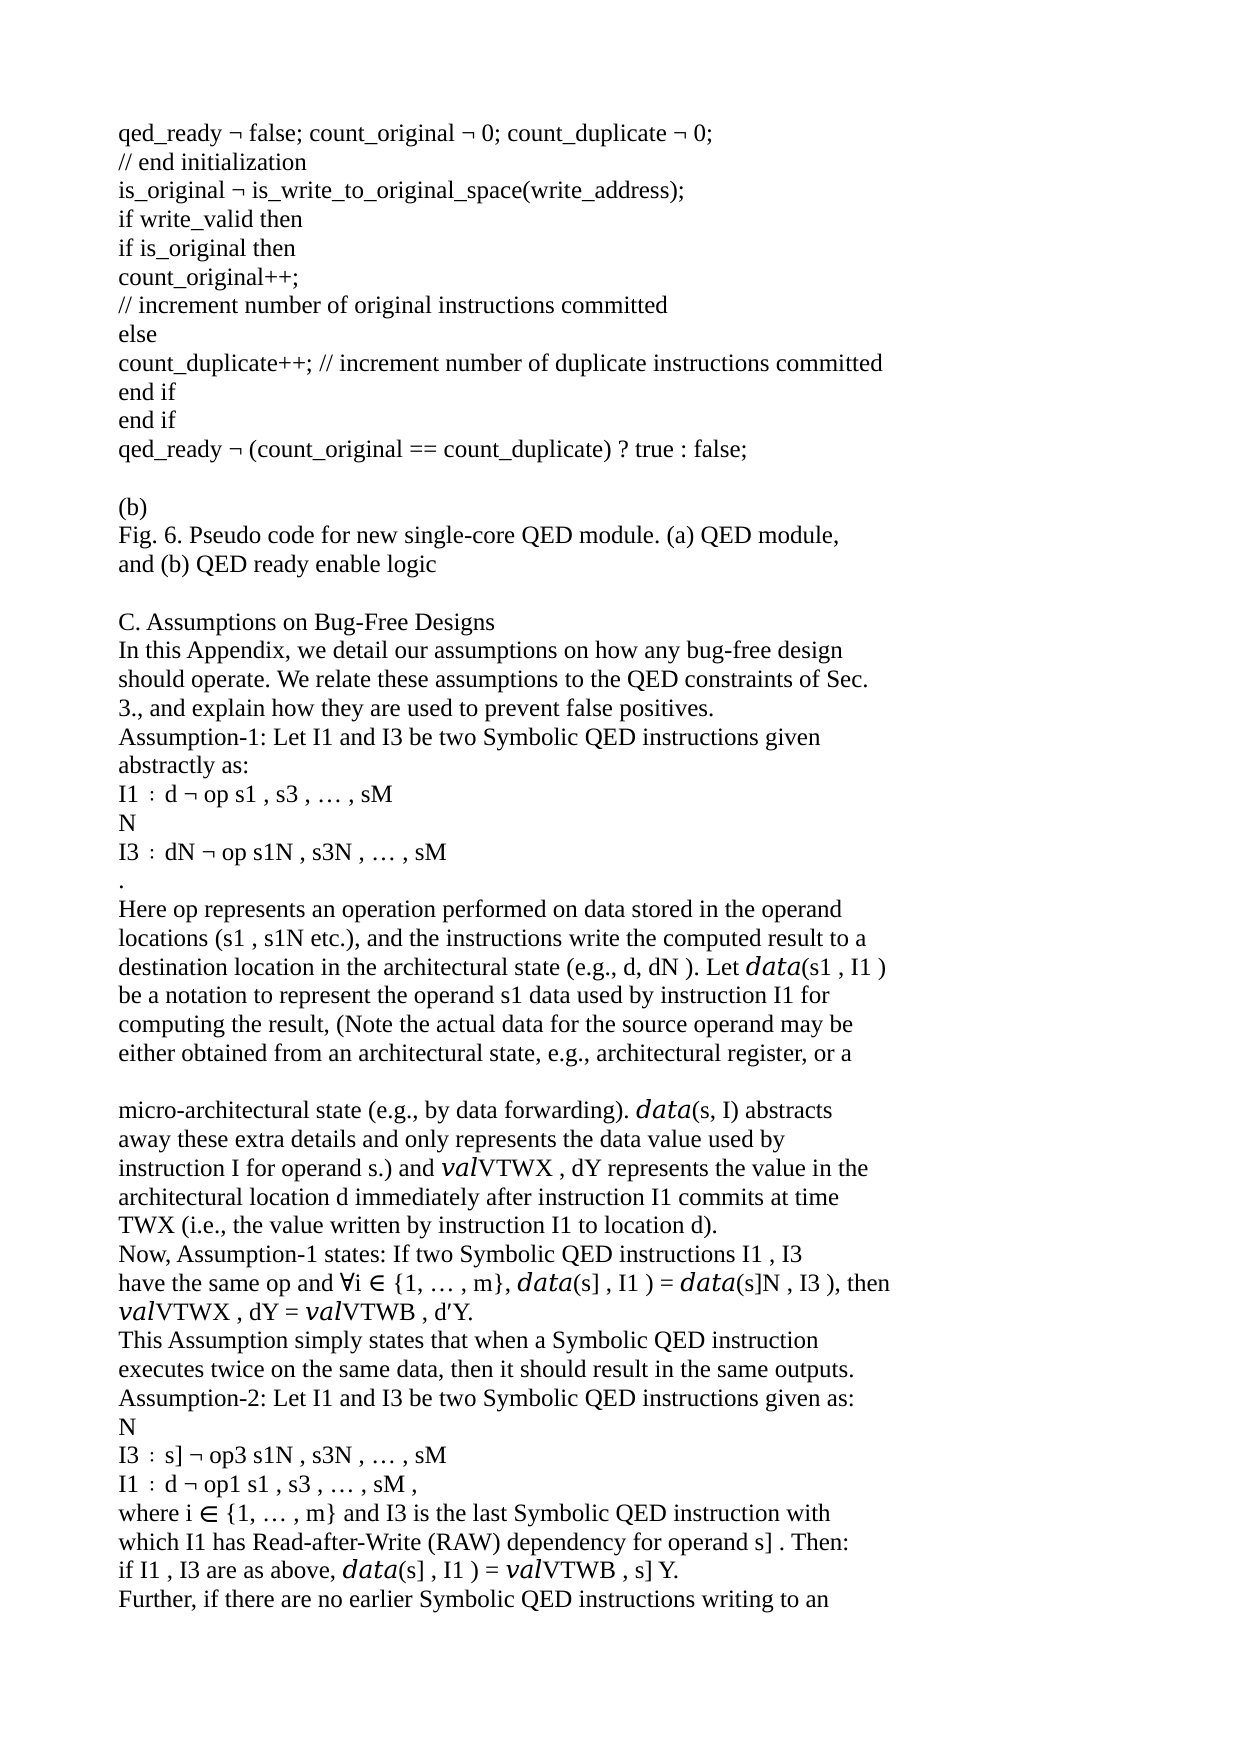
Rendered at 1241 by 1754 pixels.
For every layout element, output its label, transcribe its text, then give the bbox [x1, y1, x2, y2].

text which I1 has Read-after-Write (RAW) dependency for operand s] . Then: [118, 1527, 1122, 1556]
text Now, Assumption-1 states: If two Symbolic QED instructions I1 , I3 [118, 1239, 1122, 1268]
text This Assumption simply states that when a Symbolic QED instruction [118, 1326, 1122, 1354]
text be a notation to represent the operand s1 data used by instruction I1 for [118, 981, 1122, 1009]
text Further, if there are no earlier Symbolic QED instructions writing to an [118, 1584, 1122, 1613]
text is_original ¬ is_write_to_original_space(write_address); [118, 176, 1122, 204]
text abstractly as: [118, 751, 1122, 779]
text N [118, 808, 1122, 837]
text TWX (i.e., the value written by instruction I1 to location d). [118, 1211, 1122, 1239]
text I3 ∶ s] ¬ op3 s1N , s3N , … , sM [118, 1441, 1122, 1469]
text // end initialization [118, 147, 1122, 176]
text count_original++; [118, 262, 1122, 291]
text if I1 , I3 are as above, 𝑑𝑎𝑡𝑎(s] , I1 ) = 𝑣𝑎𝑙VTWB , s] Y. [118, 1556, 1122, 1584]
text (b) [118, 492, 1122, 521]
text end if [118, 406, 1122, 434]
text I3 ∶ dN ¬ op s1N , s3N , … , sM [118, 837, 1122, 866]
text Here op represents an operation performed on data stored in the operand [118, 894, 1122, 923]
text qed_ready ¬ (count_original == count_duplicate) ? true : false; [118, 434, 1122, 463]
text where i ∈ {1, … , m} and I3 is the last Symbolic QED instruction with [118, 1498, 1122, 1527]
text C. Assumptions on Bug-Free Designs [118, 607, 1122, 636]
text count_duplicate++; // increment number of duplicate instructions committed [118, 348, 1122, 377]
text Assumption-2: Let I1 and I3 be two Symbolic QED instructions given as: [118, 1383, 1122, 1412]
text architectural location d immediately after instruction I1 commits at time [118, 1182, 1122, 1211]
text destination location in the architectural state (e.g., d, dN ). Let 𝑑𝑎𝑡𝑎(s1 , I1 ) [118, 952, 1122, 981]
text I1 ∶ d ¬ op1 s1 , s3 , … , sM , [118, 1469, 1122, 1498]
text else [118, 319, 1122, 348]
text 3., and explain how they are used to prevent false positives. [118, 693, 1122, 722]
text 𝑣𝑎𝑙VTWX , dY = 𝑣𝑎𝑙VTWB , d′Y. [118, 1297, 1122, 1326]
text Fig. 6. Pseudo code for new single-core QED module. (a) QED module, [118, 521, 1122, 549]
text // increment number of original instructions committed [118, 291, 1122, 319]
text locations (s1 , s1N etc.), and the instructions write the computed result to a [118, 923, 1122, 952]
text should operate. We relate these assumptions to the QED constraints of Sec. [118, 664, 1122, 693]
text qed_ready ¬ false; count_original ¬ 0; count_duplicate ¬ 0; [118, 118, 1122, 147]
text instruction I for operand s.) and 𝑣𝑎𝑙VTWX , dY represents the value in the [118, 1153, 1122, 1182]
text N [118, 1412, 1122, 1441]
text end if [118, 377, 1122, 406]
text In this Appendix, we detail our assumptions on how any bug-free design [118, 636, 1122, 664]
text away these extra details and only represents the data value used by [118, 1124, 1122, 1153]
text executes twice on the same data, then it should result in the same outputs. [118, 1354, 1122, 1383]
text if write_valid then [118, 204, 1122, 233]
text I1 ∶ d ¬ op s1 , s3 , … , sM [118, 779, 1122, 808]
text micro-architectural state (e.g., by data forwarding). 𝑑𝑎𝑡𝑎(s, I) abstracts [118, 1096, 1122, 1124]
text if is_original then [118, 233, 1122, 262]
text computing the result, (Note the actual data for the source operand may be [118, 1009, 1122, 1038]
text either obtained from an architectural state, e.g., architectural register, or a [118, 1038, 1122, 1067]
text Assumption-1: Let I1 and I3 be two Symbolic QED instructions given [118, 722, 1122, 751]
text have the same op and ∀i ∈ {1, … , m}, 𝑑𝑎𝑡𝑎(s] , I1 ) = 𝑑𝑎𝑡𝑎(s]N , I3 ), then [118, 1268, 1122, 1297]
text and (b) QED ready enable logic [118, 549, 1122, 578]
text . [118, 866, 1122, 894]
